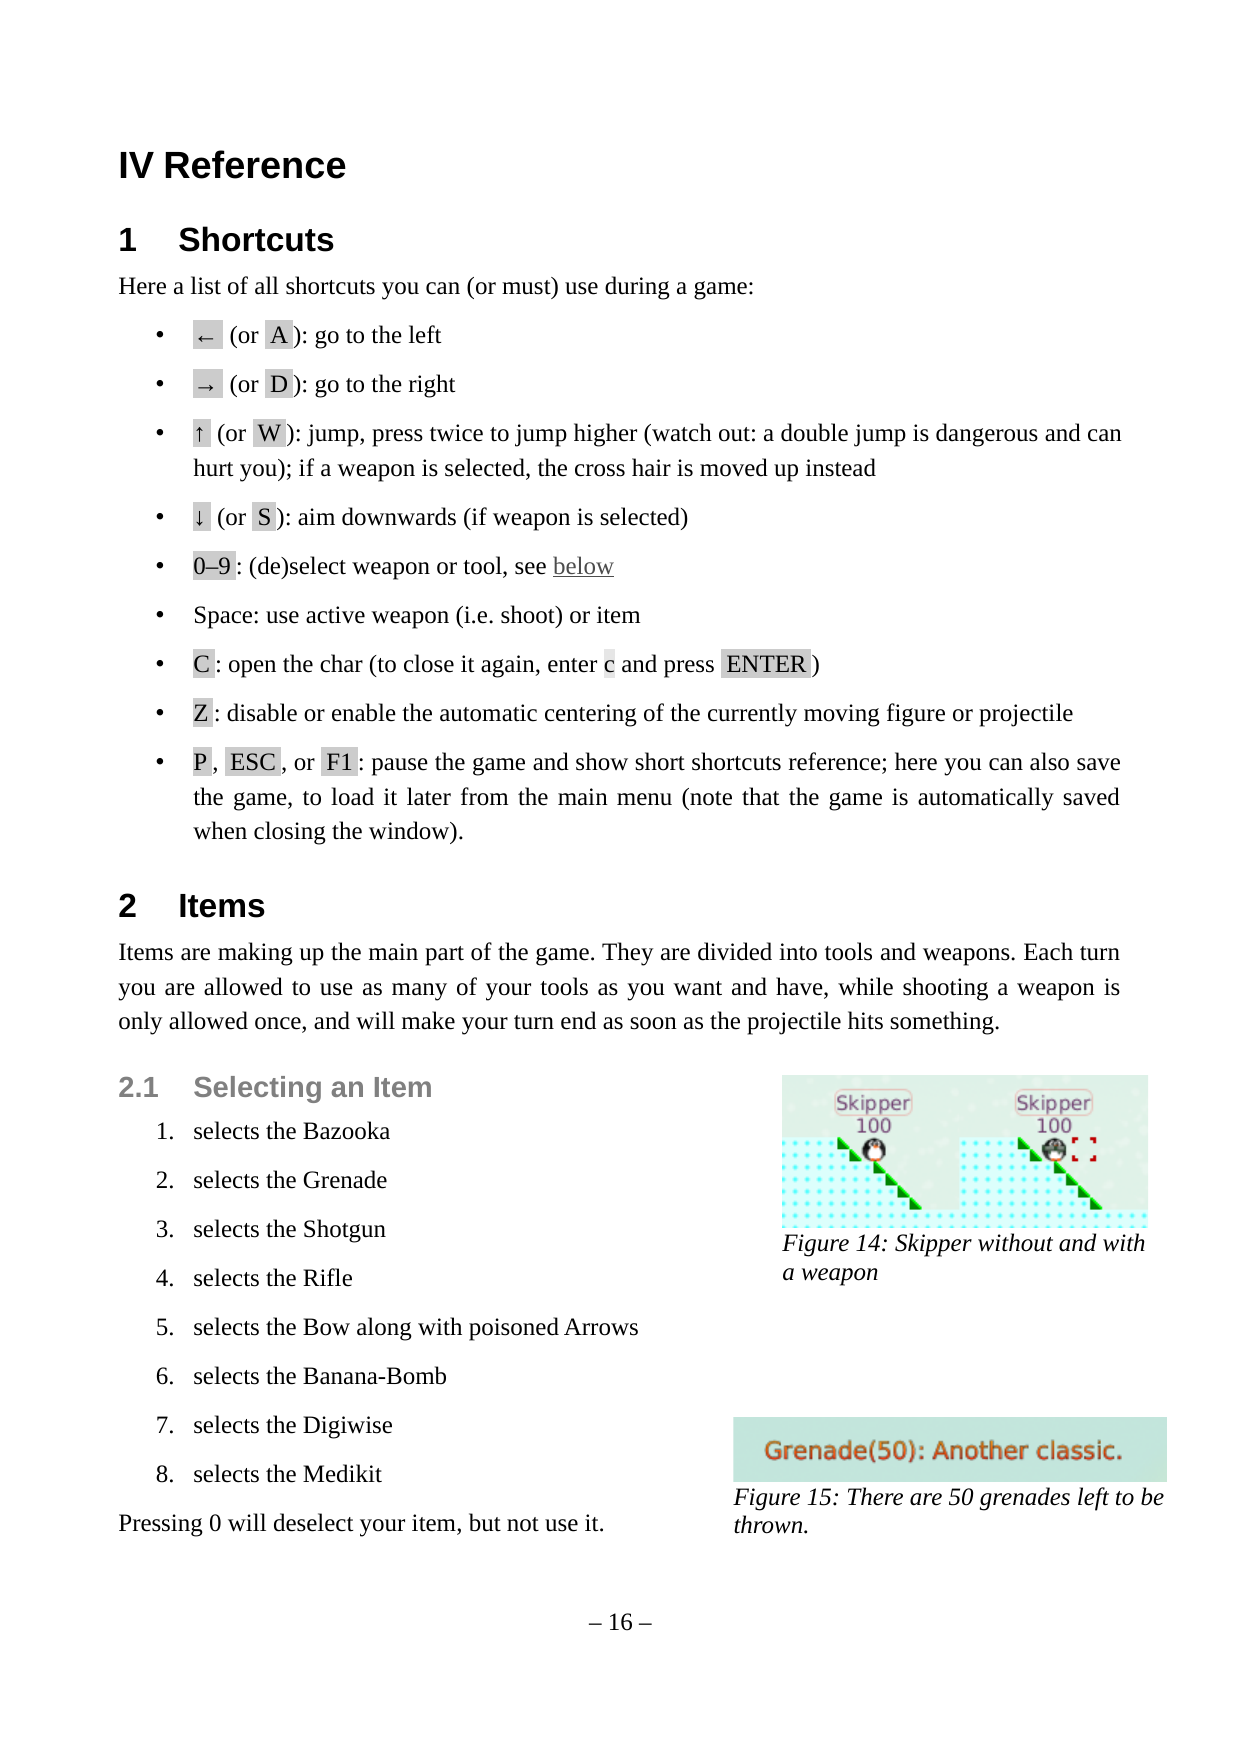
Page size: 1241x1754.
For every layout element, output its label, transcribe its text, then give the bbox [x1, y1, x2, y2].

list ← (or A): go to the left [293, 320, 1122, 349]
list ↑ (or W): jump, press twice to jump higher (watch out: a double jump is dangerous and can hurt you); if a weapon is selected, the cross hair is moved up instead [156, 418, 1122, 482]
list selects the Medikit [156, 1459, 733, 1488]
list ↓ (or S): aim downwards (if weapon is selected) [211, 502, 252, 531]
list ← (or A): go to the left [223, 320, 265, 349]
list selects the Rifle [156, 1263, 1122, 1292]
list selects the Banana-Bomb [156, 1361, 1122, 1390]
text Items are making up the main part of the game. They are divided into tools and weapons. Each turn you are allowed to use as many of your tools as you want and have, while shooting a weapon is only allowed once, and will make your turn end as soon as the projectile hits something. [118, 937, 1122, 1035]
list selects the Bazooka [156, 1116, 782, 1145]
list → (or D): go to the right [223, 369, 265, 398]
list 0–9: (de)select weapon or tool, see below [156, 551, 193, 580]
list C: open the char (to close it again, enter c and press ENTER) [615, 649, 721, 678]
list ↓ (or S): aim downwards (if weapon is selected) [276, 502, 1122, 531]
picture [782, 1075, 1149, 1228]
text Here a list of all shortcuts you can (or must) use during a game: [118, 271, 1122, 300]
list selects the Bow along with poisoned Arrows [156, 1312, 1122, 1341]
list ↓ (or S): aim downwards (if weapon is selected) [156, 502, 193, 531]
list selects the Shotgun [156, 1214, 782, 1243]
list P, ESC, or F1: pause the game and show short shortcuts reference; here you can also save the game, to load it later from the main menu (note that the game is automatically saved when closing the window). [156, 747, 1122, 845]
subtitle Shortcuts [118, 220, 1122, 259]
list Z: disable or enable the automatic centering of the currently moving figure or projectile [213, 698, 1122, 727]
list 0–9: (de)select weapon or tool, see below [236, 551, 1122, 580]
subtitle Reference [118, 143, 1122, 187]
list C: open the char (to close it again, enter c and press ENTER) [811, 649, 1122, 678]
text Pressing 0 will deselect your item, but not use it. [118, 1508, 733, 1537]
list Space: use active weapon (i.e. shoot) or item [156, 600, 1122, 629]
subtitle Selecting an Item [118, 1062, 1148, 1103]
subtitle Items [118, 886, 1122, 925]
list → (or D): go to the right [156, 369, 193, 398]
picture [733, 1417, 1167, 1482]
list → (or D): go to the right [293, 369, 1122, 398]
list selects the Digiwise [156, 1405, 1167, 1439]
list C: open the char (to close it again, enter c and press ENTER) [215, 649, 604, 678]
list selects the Grenade [156, 1165, 782, 1194]
list Figure 15: There are 50 grenades left to be thrown. [733, 1482, 1167, 1539]
text Figure 14: Skipper without and with a weapon [782, 1228, 1148, 1285]
list ← (or A): go to the left [156, 320, 193, 349]
